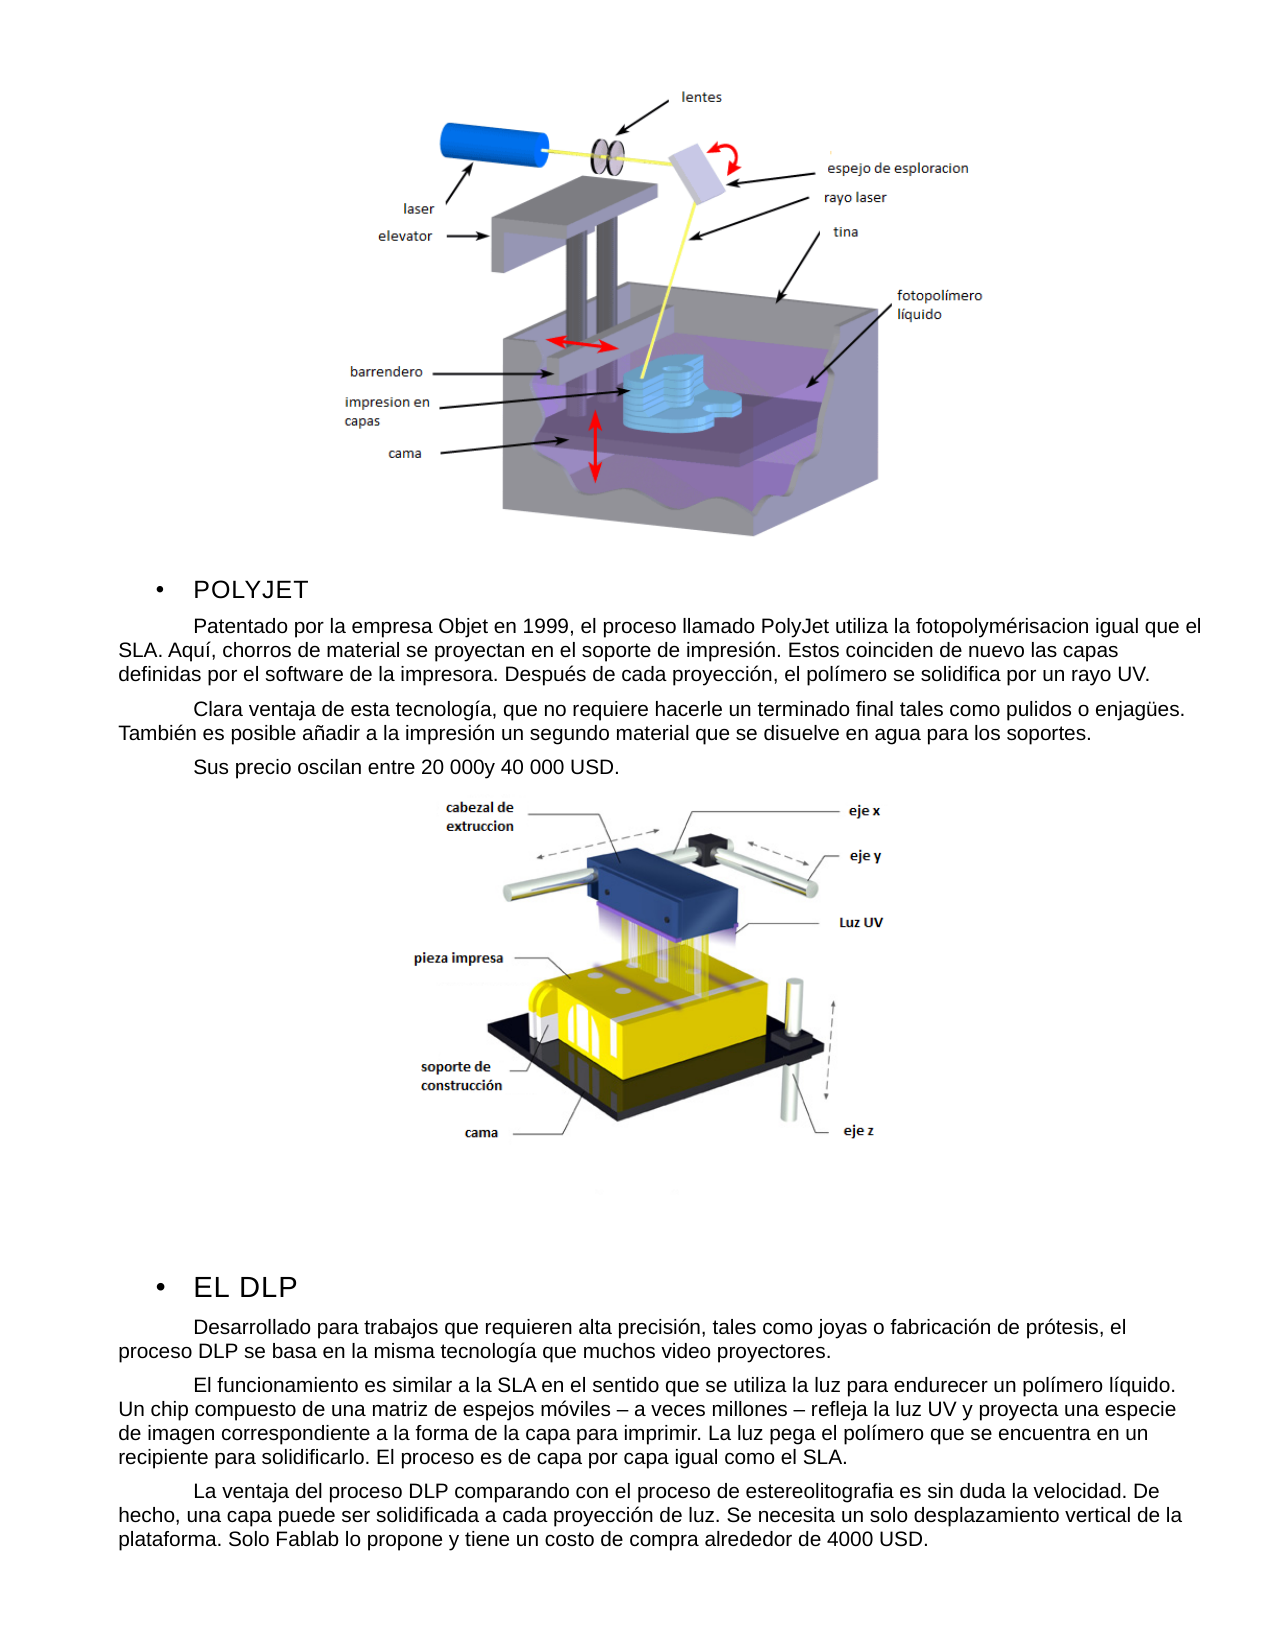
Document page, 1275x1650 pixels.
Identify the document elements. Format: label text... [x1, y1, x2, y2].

text Patentado por la empresa Objet en 1999, el proceso llamado PolyJet utiliza la fotopolymérisacion igual que el SLA. Aquí, chorros de material se proyectan en el soporte de impresión. Estos coinciden de nuevo las capas definidas por el software de la impresora. Después de cada proyección, el polímero se solidifica por un rayo UV. [118, 614, 1205, 686]
text La ventaja del proceso DLP comparando con el proceso de estereolitografia es sin duda la velocidad. De hecho, una capa puede ser solidificada a cada proyección de luz. Se necesita un solo desplazamiento vertical de la plataforma. Solo Fablab lo propone y tiene un costo de compra alrededor de 4000 USD. [118, 1479, 1205, 1551]
text Clara ventaja de esta tecnología, que no requiere hacerle un terminado final tales como pulidos o enjagües. También es posible añadir a la impresión un segundo material que se disuelve en agua para los soportes. [118, 696, 1205, 744]
picture [328, 81, 995, 554]
subtitle POLYJET [156, 575, 1205, 604]
subtitle EL DLP [156, 1270, 1205, 1304]
picture [395, 786, 927, 1200]
text El funcionamiento es similar a la SLA en el sentido que se utiliza la luz para endurecer un polímero líquido. Un chip compuesto de una matriz de espejos móviles – a veces millones – refleja la luz UV y proyecta una especie de imagen correspondiente a la forma de la capa para imprimir. La luz pega el polímero que se encuentra en un recipiente para solidificarlo. El proceso es de capa por capa igual como el SLA. [118, 1373, 1205, 1469]
text Desarrollado para trabajos que requieren alta precisión, tales como joyas o fabricación de prótesis, el proceso DLP se basa en la misma tecnología que muchos video proyectores. [118, 1314, 1205, 1362]
text Sus precio oscilan entre 20 000y 40 000 USD. [118, 755, 1205, 779]
